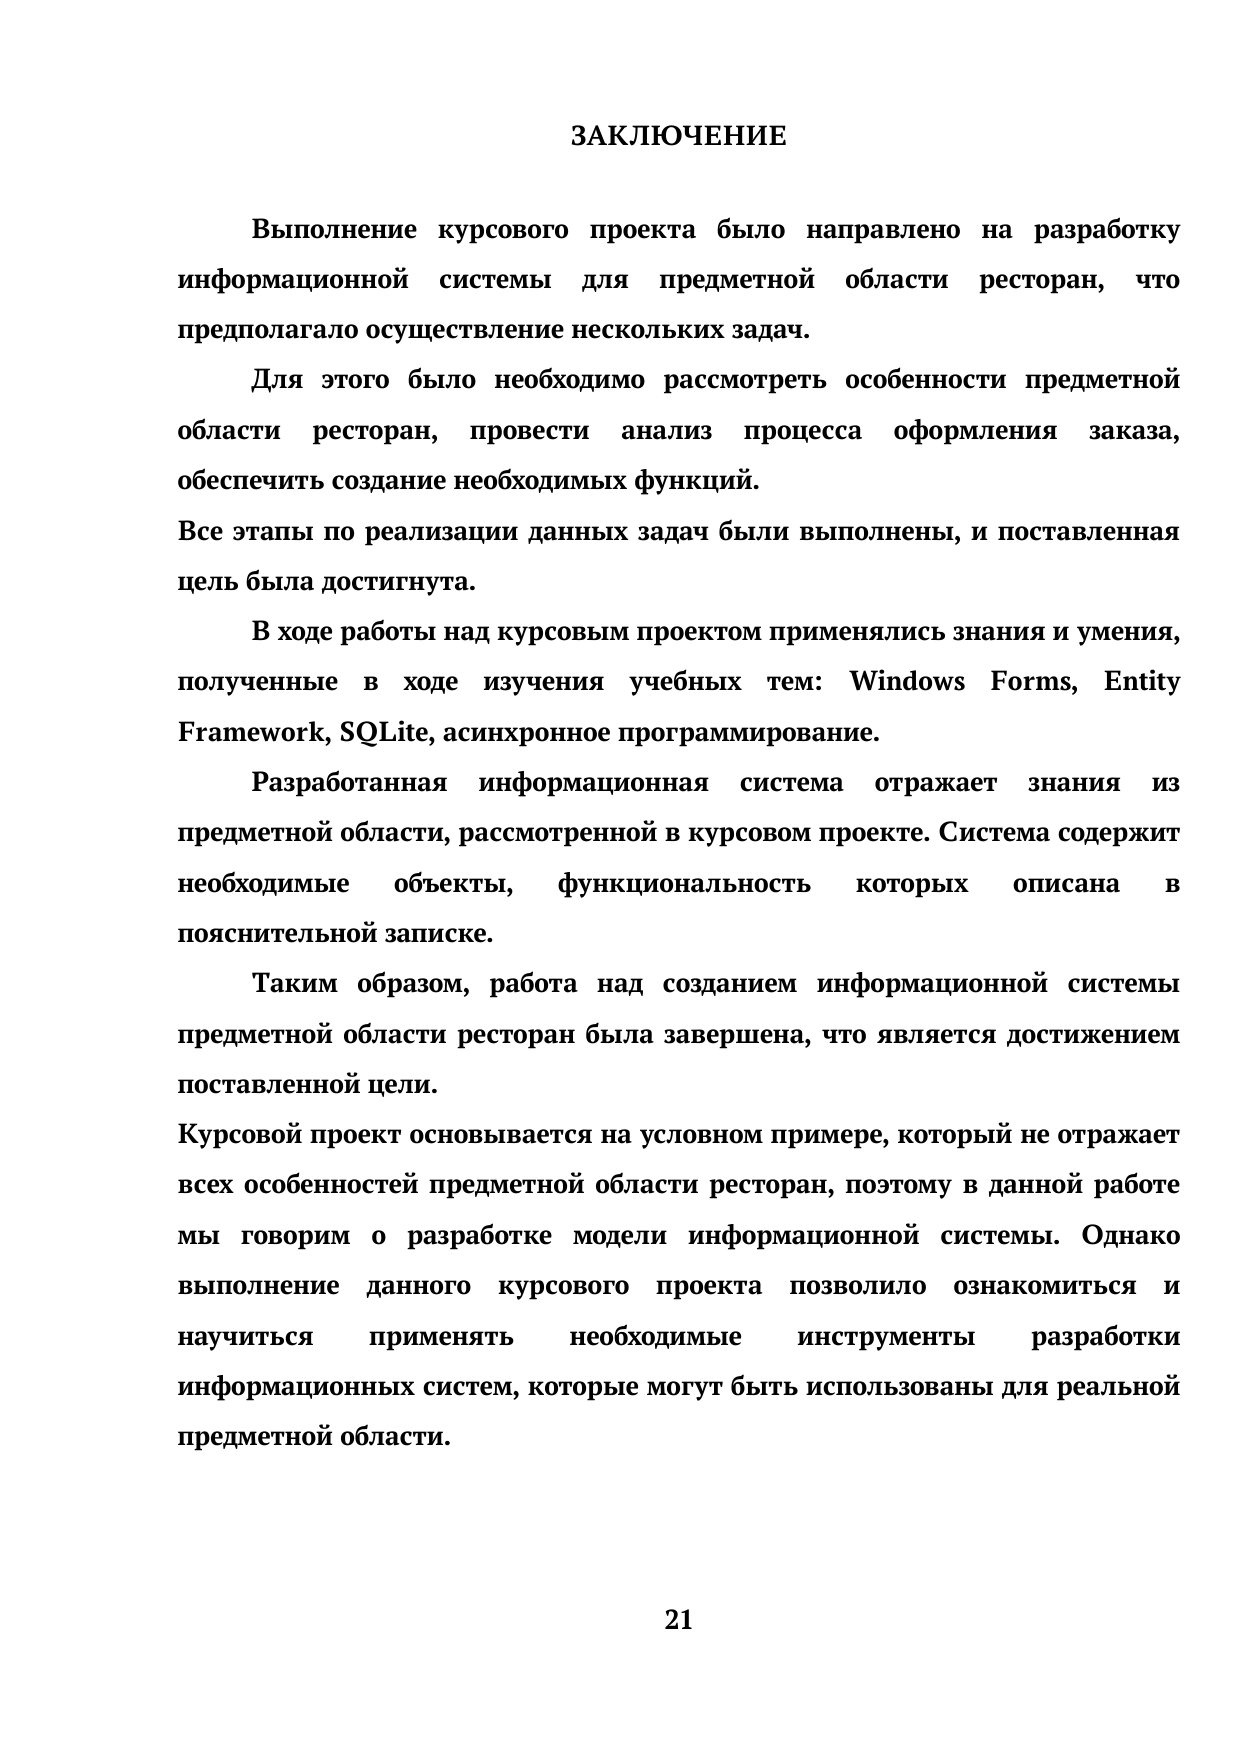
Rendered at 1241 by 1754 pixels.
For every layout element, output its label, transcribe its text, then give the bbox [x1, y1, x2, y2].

text Все этапы по реализации данных задач были выполнены, и поставленная цель была достигнута. [177, 513, 1181, 596]
text Разработанная информационная система отражает знания из предметной области, рассмотренной в курсовом проекте. Система содержит необходимые объекты, функциональность которых описана в пояснительной записке. [177, 764, 1181, 949]
subtitle ЗАКЛЮЧЕНИЕ [177, 118, 1181, 152]
text В ходе работы над курсовым проектом применялись знания и умения, полученные в ходе изучения учебных тем: Windows Forms, Entity Framework, SQLite, асинхронное программирование. [177, 613, 1181, 747]
text Таким образом, работа над созданием информационной системы предметной области ресторан была завершена, что является достижением поставленной цели. [177, 965, 1181, 1099]
text Выполнение курсового проекта было направлено на разработку информационной системы для предметной области ресторан, что предполагало осуществление нескольких задач. [177, 211, 1181, 345]
text Курсовой проект основывается на условном примере, который не отражает всех особенностей предметной области ресторан, поэтому в данной работе мы говорим о разработке модели информационной системы. Однако выполнение данного курсового проекта позволило ознакомиться и научиться применять необходимые инструменты разработки информационных систем, которые могут быть использованы для реальной предметной области. [177, 1116, 1181, 1452]
text Для этого было необходимо рассмотреть особенности предметной области ресторан, провести анализ процесса оформления заказа, обеспечить создание необходимых функций. [177, 362, 1181, 496]
